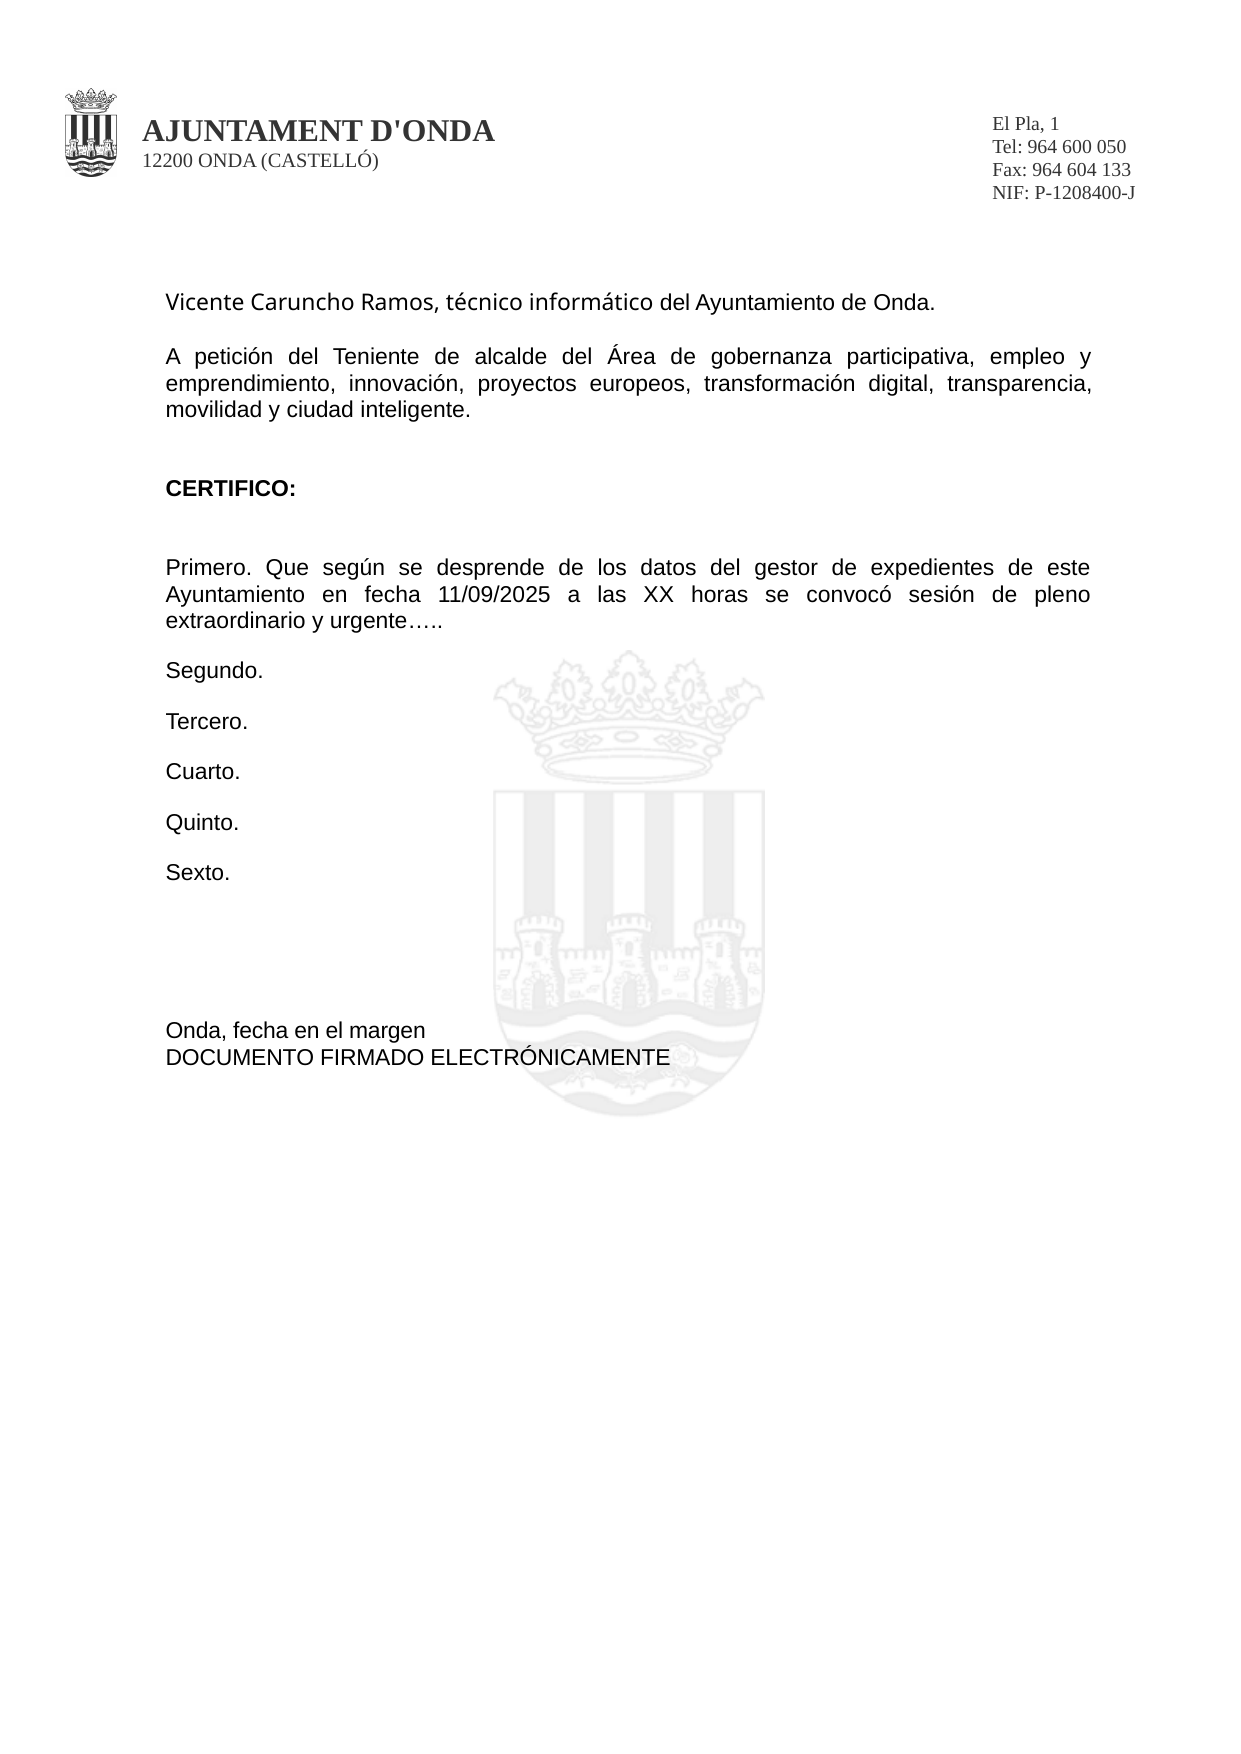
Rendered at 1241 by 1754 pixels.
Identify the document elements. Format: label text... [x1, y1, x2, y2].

text Sexto. [165, 859, 1093, 885]
text Quinto. [165, 808, 1093, 835]
text Primero. Que según se desprende de los datos del gestor de expedientes de este Ayuntamiento en fecha 11/09/2025 a las XX horas se convocó sesión de pleno extraordinario y urgente….. [165, 554, 1091, 633]
text CERTIFICO: [165, 475, 1091, 501]
text Tercero. [165, 708, 1093, 734]
picture [493, 784, 765, 808]
picture [493, 684, 765, 708]
picture [493, 835, 765, 859]
text Onda, fecha en el margen [165, 1017, 1066, 1043]
text Cuarto. [165, 758, 1093, 784]
text Vicente Caruncho Ramos, técnico informático del Ayuntamiento de Onda. [165, 286, 1093, 317]
text DOCUMENTO FIRMADO ELECTRÓNICAMENTE [165, 1043, 1091, 1070]
picture [493, 650, 765, 657]
picture [65, 88, 117, 177]
text A petición del Teniente de alcalde del Área de gobernanza participativa, empleo y emprendimiento, innovación, proyectos europeos, transformación digital, transparencia, movilidad y ciudad inteligente. [165, 343, 1093, 422]
picture [493, 1070, 765, 1222]
picture [493, 885, 765, 1017]
text Segundo. [165, 657, 1091, 684]
picture [493, 734, 765, 758]
